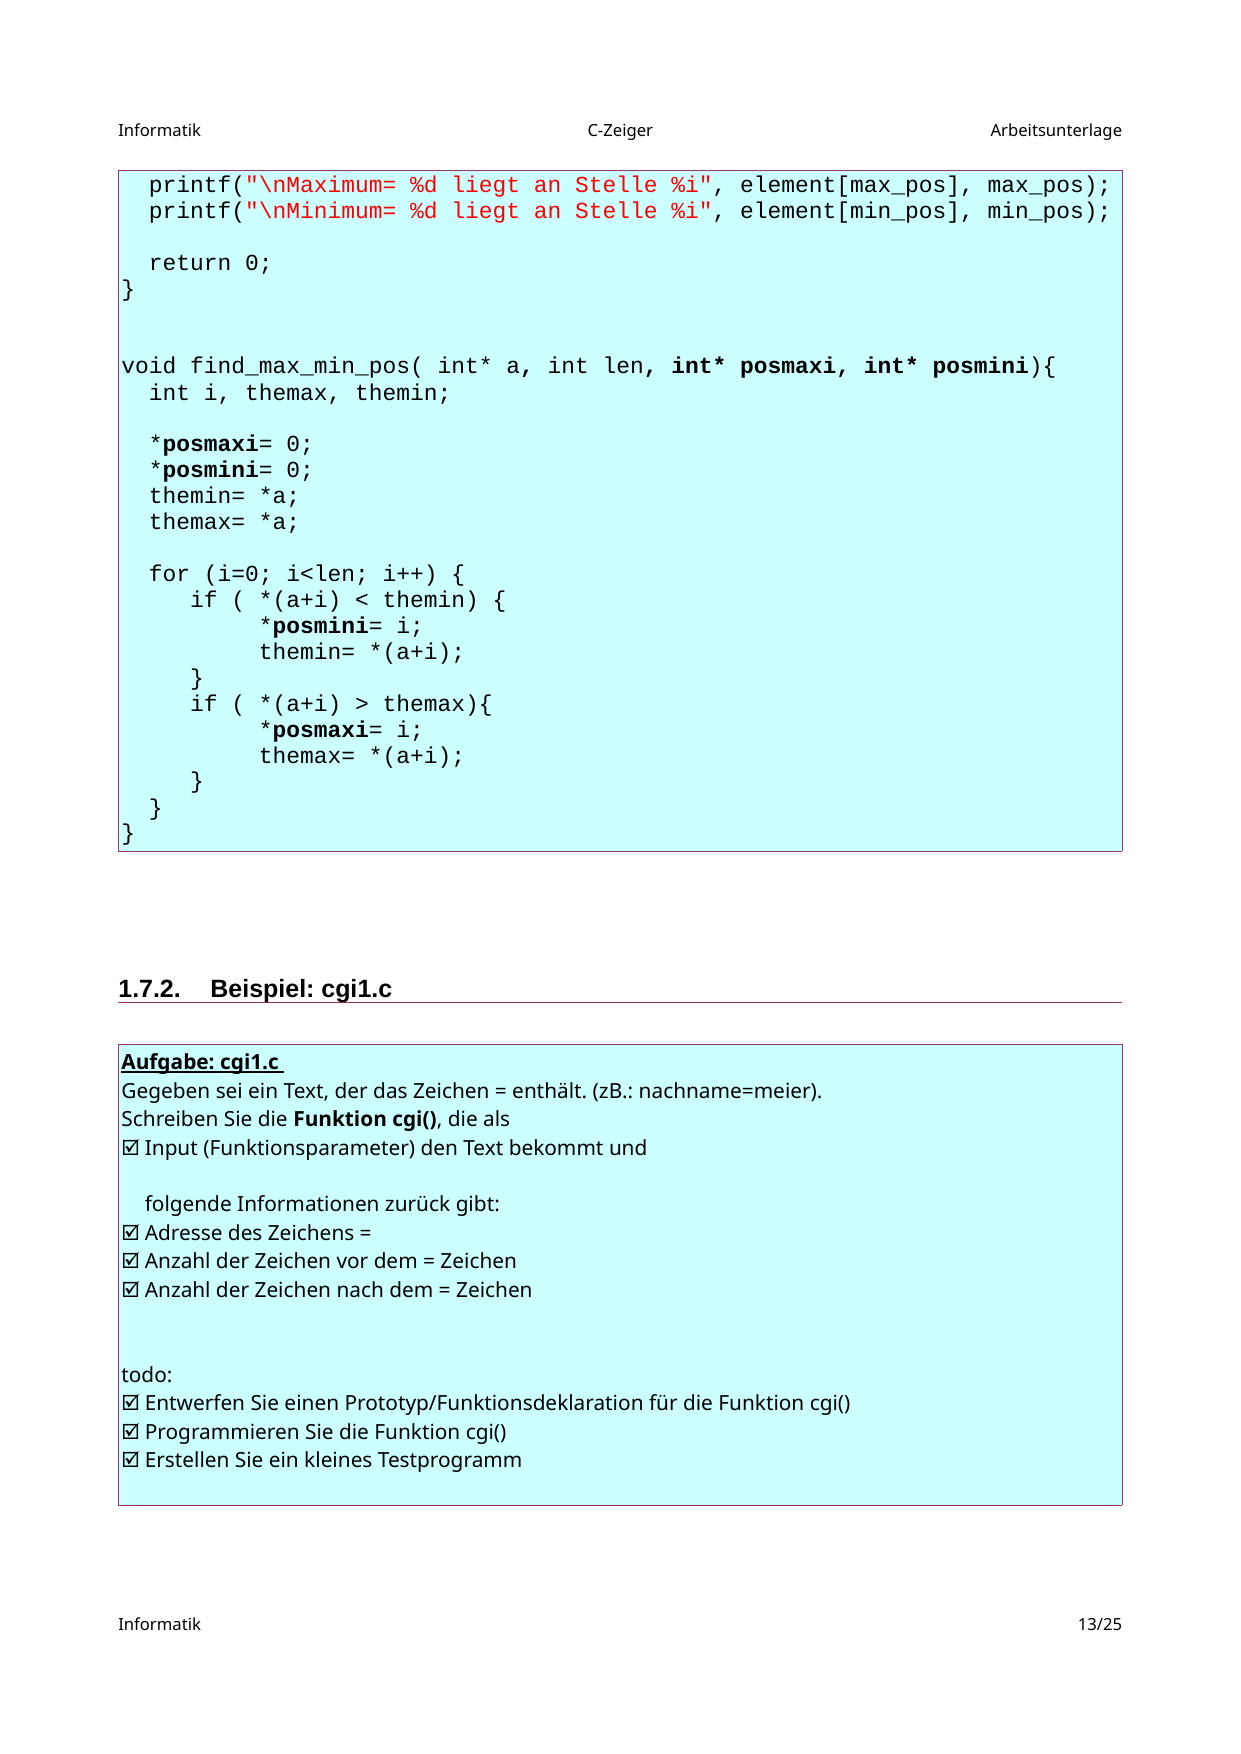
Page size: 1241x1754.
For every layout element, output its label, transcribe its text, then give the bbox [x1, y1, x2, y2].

text todo: [119, 1357, 1122, 1386]
text void find_max_min_pos( int* a, int len, int* posmaxi, int* posmini){ int i, themax, themin; *posmaxi= 0; *posmini= 0; themin= *a; themax= *a; for (i=0; i<len; i++) { [119, 326, 1122, 585]
text Aufgabe: cgi1.c Gegeben sei ein Text, der das Zeichen = enthält. (zB.: nachname=meier). [119, 1045, 1122, 1101]
list Adresse des Zeichens = [119, 1215, 1122, 1243]
text return 0; } [119, 248, 1122, 326]
list Anzahl der Zeichen nach dem = Zeichen [119, 1272, 1122, 1300]
text *posmaxi= i; themax= *(a+i); } } [119, 715, 1122, 819]
text Schreiben Sie die Funktion cgi(), die als [119, 1101, 1122, 1129]
list Input (Funktionsparameter) den Text bekommt und folgende Informationen zurück gibt: [119, 1129, 1122, 1215]
subtitle Beispiel: cgi1.c [118, 973, 1122, 1002]
text printf("\nMaximum= %d liegt an Stelle %i", element[max_pos], max_pos); printf("\nMinimum= %d liegt an Stelle %i", element[min_pos], min_pos); [119, 171, 1122, 248]
list Programmieren Sie die Funktion cgi() [119, 1414, 1122, 1442]
list Erstellen Sie ein kleines Testprogramm [119, 1442, 1122, 1471]
text *posmini= i; themin= *(a+i); } if ( *(a+i) > themax){ [119, 611, 1122, 715]
text } [119, 819, 1122, 851]
list Entwerfen Sie einen Prototyp/Funktionsdeklaration für die Funktion cgi() [119, 1386, 1122, 1414]
list Anzahl der Zeichen vor dem = Zeichen [119, 1243, 1122, 1272]
text if ( *(a+i) < themin) { [119, 585, 1122, 611]
